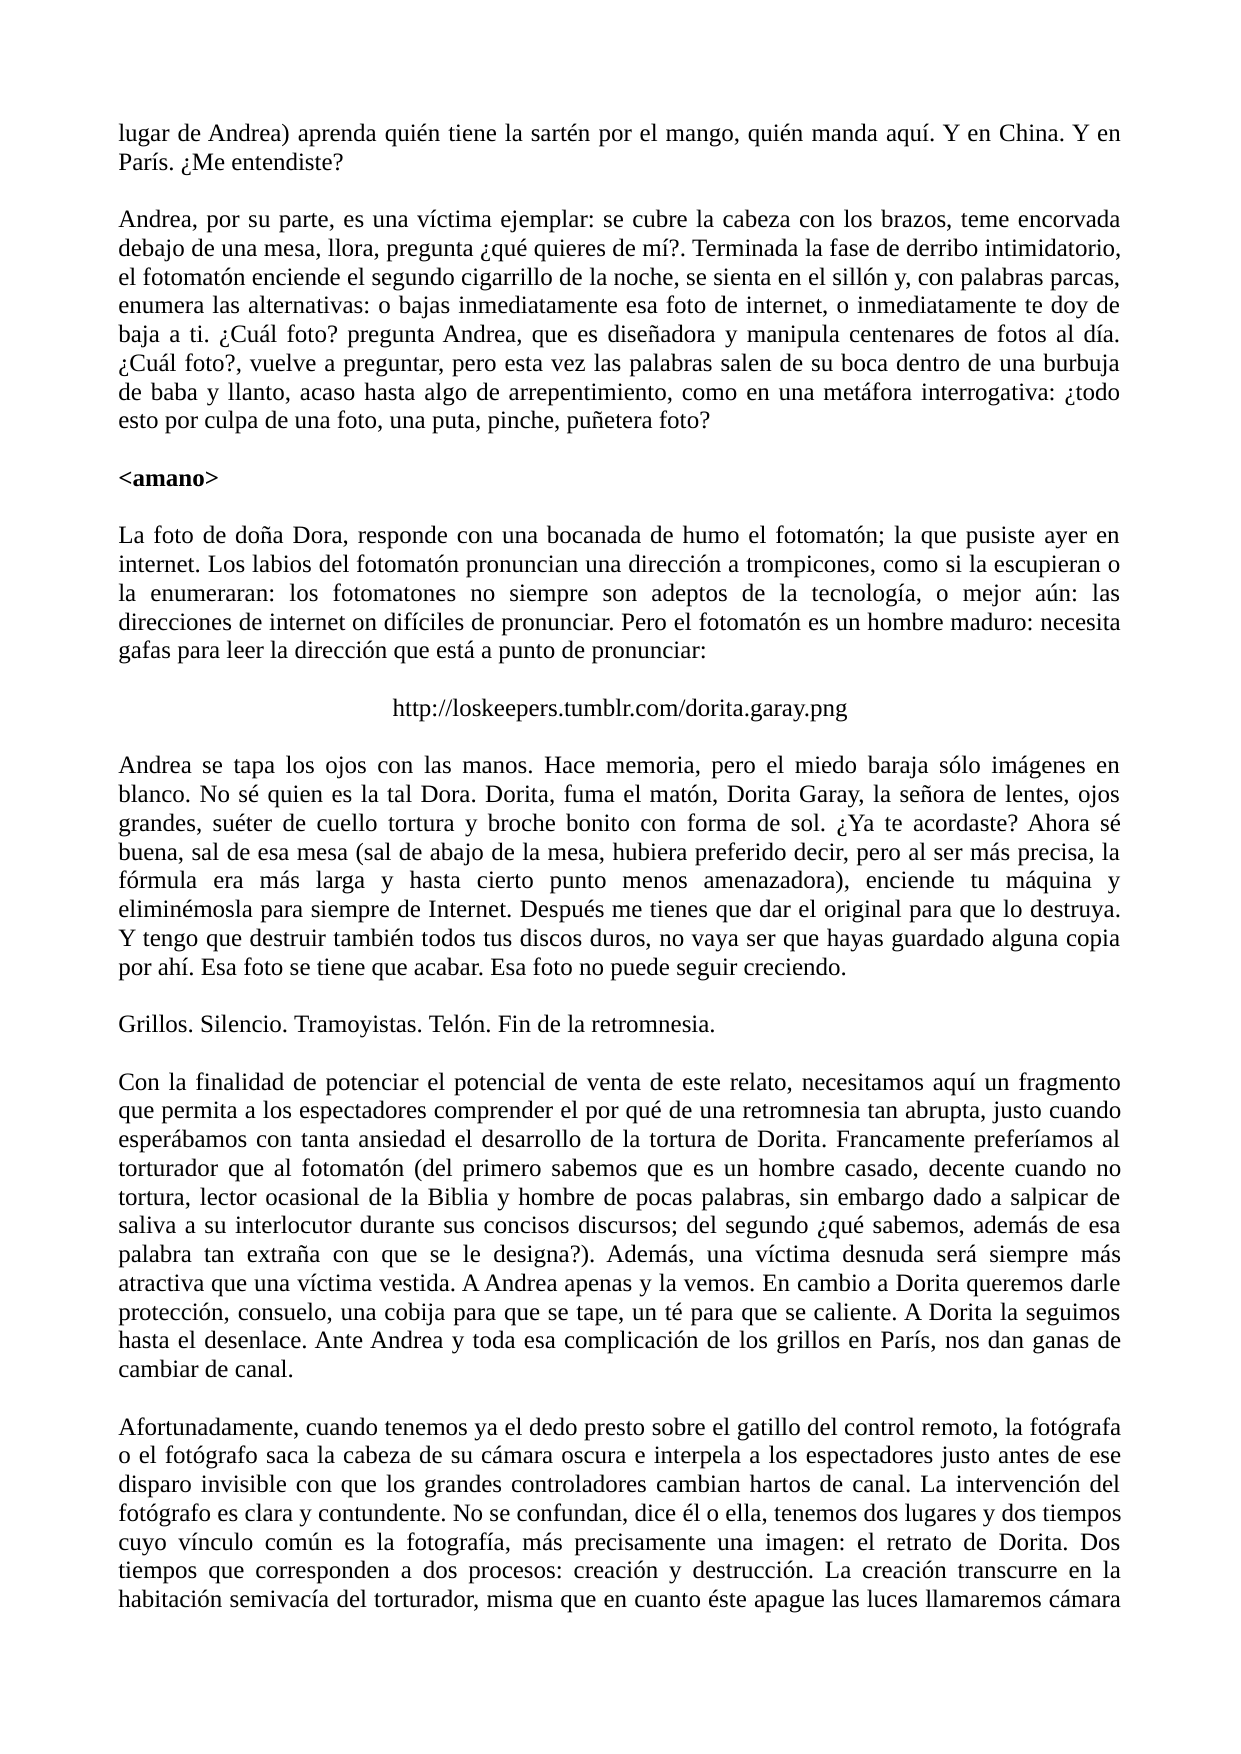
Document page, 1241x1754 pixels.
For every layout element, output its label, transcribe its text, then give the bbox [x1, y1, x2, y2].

text Andrea, por su parte, es una víctima ejemplar: se cubre la cabeza con los brazos, teme encorvada debajo de una mesa, llora, pregunta ¿qué quieres de mí?. Terminada la fase de derribo intimidatorio, el fotomatón enciende el segundo cigarrillo de la noche, se sienta en el sillón y, con palabras parcas, enumera las alternativas: o bajas inmediatamente esa foto de internet, o inmediatamente te doy de baja a ti. ¿Cuál foto? pregunta Andrea, que es diseñadora y manipula centenares de fotos al día. ¿Cuál foto?, vuelve a preguntar, pero esta vez las palabras salen de su boca dentro de una burbuja de baba y llanto, acaso hasta algo de arrepentimiento, como en una metáfora interrogativa: ¿todo esto por culpa de una foto, una puta, pinche, puñetera foto? [118, 204, 1122, 434]
text lugar de Andrea) aprenda quién tiene la sartén por el mango, quién manda aquí. Y en China. Y en París. ¿Me entendiste? [118, 118, 1122, 176]
text Grillos. Silencio. Tramoyistas. Telón. Fin de la retromnesia. [118, 1009, 1122, 1038]
text Andrea se tapa los ojos con las manos. Hace memoria, pero el miedo baraja sólo imágenes en blanco. No sé quien es la tal Dora. Dorita, fuma el matón, Dorita Garay, la señora de lentes, ojos grandes, suéter de cuello tortura y broche bonito con forma de sol. ¿Ya te acordaste? Ahora sé buena, sal de esa mesa (sal de abajo de la mesa, hubiera preferido decir, pero al ser más precisa, la fórmula era más larga y hasta cierto punto menos amenazadora), enciende tu máquina y eliminémosla para siempre de Internet. Después me tienes que dar el original para que lo destruya. Y tengo que destruir también todos tus discos duros, no vaya ser que hayas guardado alguna copia por ahí. Esa foto se tiene que acabar. Esa foto no puede seguir creciendo. [118, 751, 1122, 981]
text http://loskeepers.tumblr.com/dorita.garay.png [118, 693, 1122, 722]
text <amano> [118, 463, 1122, 492]
text Con la finalidad de potenciar el potencial de venta de este relato, necesitamos aquí un fragmento que permita a los espectadores comprender el por qué de una retromnesia tan abrupta, justo cuando esperábamos con tanta ansiedad el desarrollo de la tortura de Dorita. Francamente preferíamos al torturador que al fotomatón (del primero sabemos que es un hombre casado, decente cuando no tortura, lector ocasional de la Biblia y hombre de pocas palabras, sin embargo dado a salpicar de saliva a su interlocutor durante sus concisos discursos; del segundo ¿qué sabemos, además de esa palabra tan extraña con que se le designa?). Además, una víctima desnuda será siempre más atractiva que una víctima vestida. A Andrea apenas y la vemos. En cambio a Dorita queremos darle protección, consuelo, una cobija para que se tape, un té para que se caliente. A Dorita la seguimos hasta el desenlace. Ante Andrea y toda esa complicación de los grillos en París, nos dan ganas de cambiar de canal. [118, 1067, 1122, 1383]
text La foto de doña Dora, responde con una bocanada de humo el fotomatón; la que pusiste ayer en internet. Los labios del fotomatón pronuncian una dirección a trompicones, como si la escupieran o la enumeraran: los fotomatones no siempre son adeptos de la tecnología, o mejor aún: las direcciones de internet on difíciles de pronunciar. Pero el fotomatón es un hombre maduro: necesita gafas para leer la dirección que está a punto de pronunciar: [118, 521, 1122, 664]
text Afortunadamente, cuando tenemos ya el dedo presto sobre el gatillo del control remoto, la fotógrafa o el fotógrafo saca la cabeza de su cámara oscura e interpela a los espectadores justo antes de ese disparo invisible con que los grandes controladores cambian hartos de canal. La intervención del fotógrafo es clara y contundente. No se confundan, dice él o ella, tenemos dos lugares y dos tiempos cuyo vínculo común es la fotografía, más precisamente una imagen: el retrato de Dorita. Dos tiempos que corresponden a dos procesos: creación y destrucción. La creación transcurre en la habitación semivacía del torturador, misma que en cuanto éste apague las luces llamaremos cámara [118, 1412, 1122, 1613]
